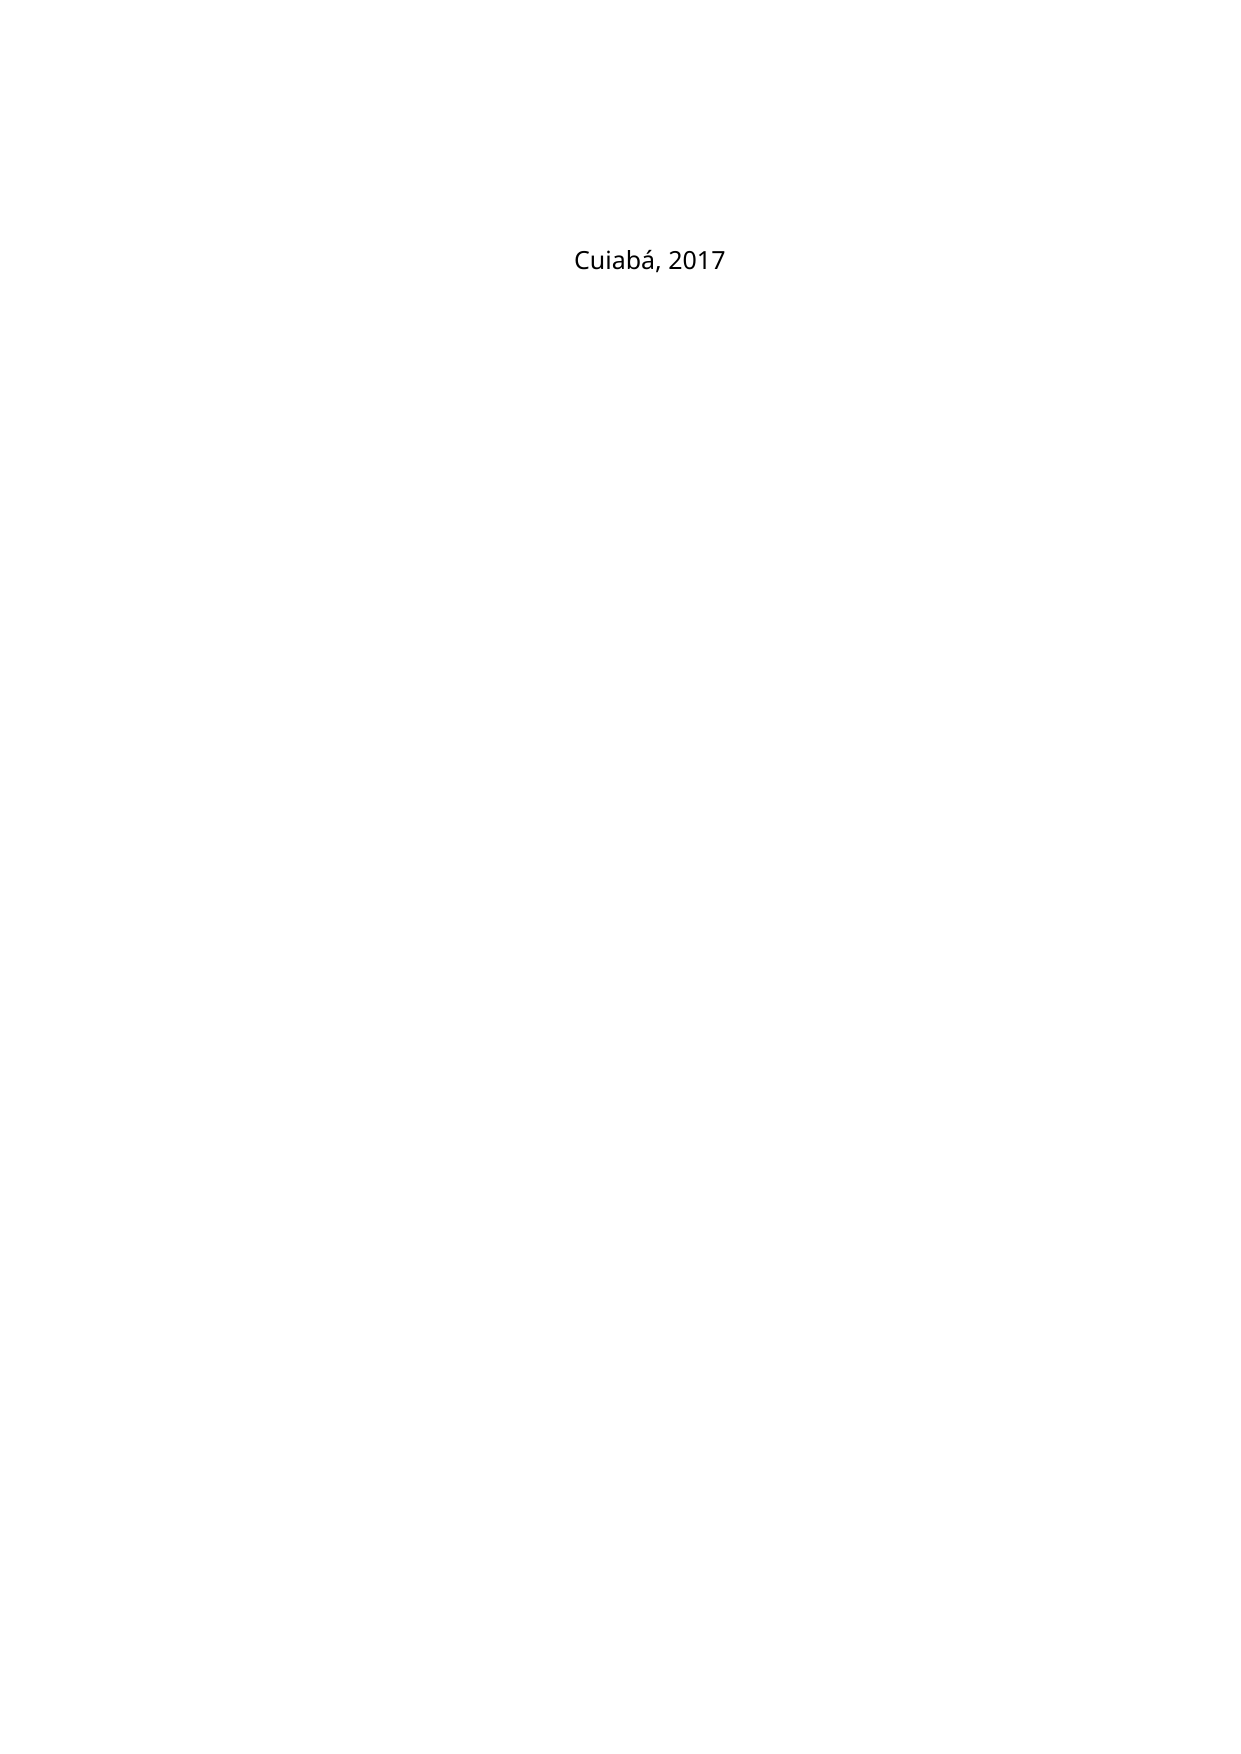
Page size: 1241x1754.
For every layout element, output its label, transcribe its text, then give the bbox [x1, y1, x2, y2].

text Cuiabá, 2017 [177, 243, 1122, 277]
